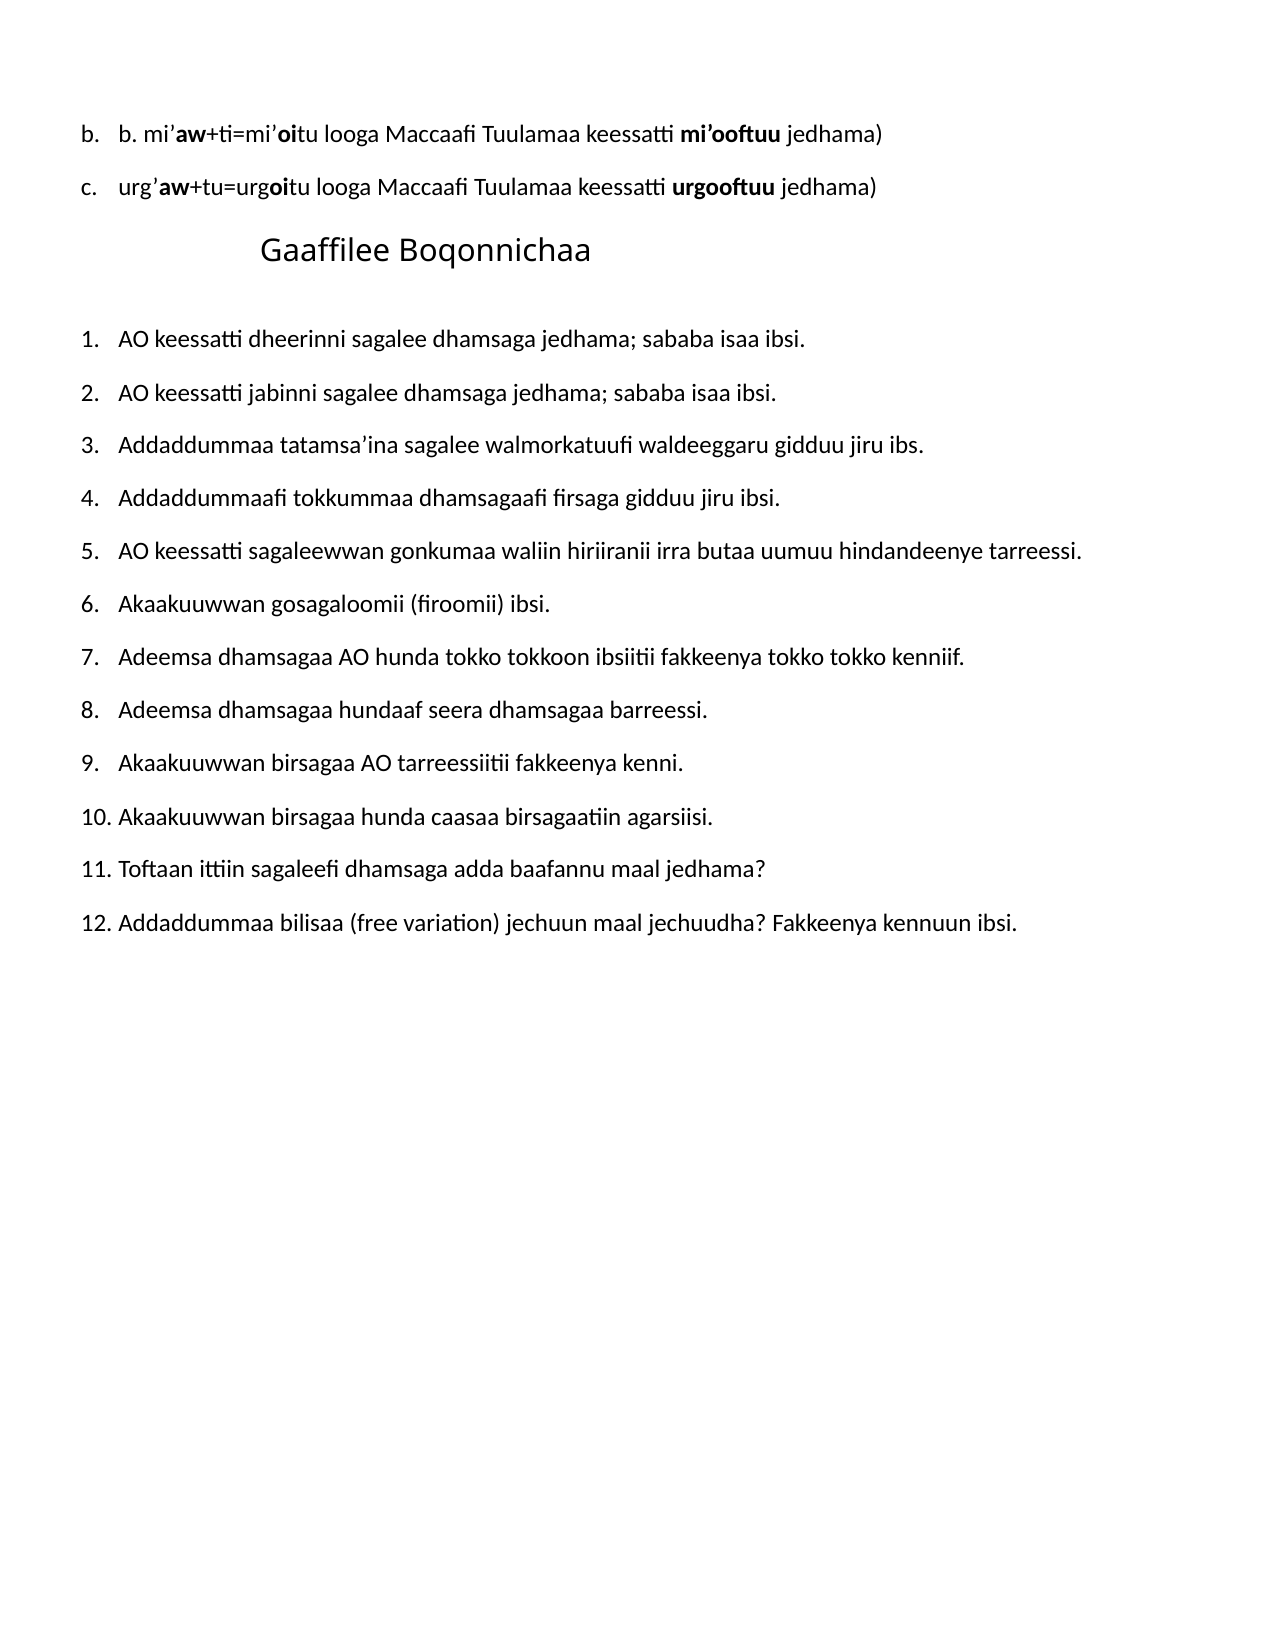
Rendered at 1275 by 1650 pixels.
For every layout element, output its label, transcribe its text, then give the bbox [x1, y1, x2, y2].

list Akaakuuwwan birsagaa hunda caasaa birsagaatiin agarsiisi. [81, 801, 1151, 831]
list Akaakuuwwan gosagaloomii (firoomii) ibsi. [81, 588, 1151, 619]
list Addaddummaa tatamsa’ina sagalee walmorkatuufi waldeeggaru gidduu jiru ibs. [81, 430, 1151, 460]
list b. mi’aw+ti=mi’oitu looga Maccaafi Tuulamaa keessatti mi’ooftuu jedhama) [81, 118, 1151, 149]
list AO keessatti sagaleewwan gonkumaa waliin hiriiranii irra butaa uumuu hindandeenye tarreessi. [81, 536, 1151, 566]
list urg’aw+tu=urgoitu looga Maccaafi Tuulamaa keessatti urgooftuu jedhama) [81, 171, 1151, 202]
list Adeemsa dhamsagaa hundaaf seera dhamsagaa barreessi. [81, 694, 1151, 725]
list Adeemsa dhamsagaa AO hunda tokko tokkoon ibsiitii fakkeenya tokko tokko kenniif. [81, 642, 1151, 672]
list Addaddummaa bilisaa (free variation) jechuun maal jechuudha? Fakkeenya kennuun ibsi. [81, 907, 1151, 937]
list Addaddummaafi tokkummaa dhamsagaafi firsaga gidduu jiru ibsi. [81, 482, 1151, 513]
list AO keessatti jabinni sagalee dhamsaga jedhama; sababa isaa ibsi. [81, 377, 1151, 407]
list Akaakuuwwan birsagaa AO tarreessiitii fakkeenya kenni. [81, 748, 1151, 778]
subtitle Gaaffilee Boqonnichaa [117, 224, 1157, 271]
list AO keessatti dheerinni sagalee dhamsaga jedhama; sababa isaa ibsi. [81, 324, 1151, 354]
list Toftaan ittiin sagaleefi dhamsaga adda baafannu maal jedhama? [81, 854, 1151, 884]
